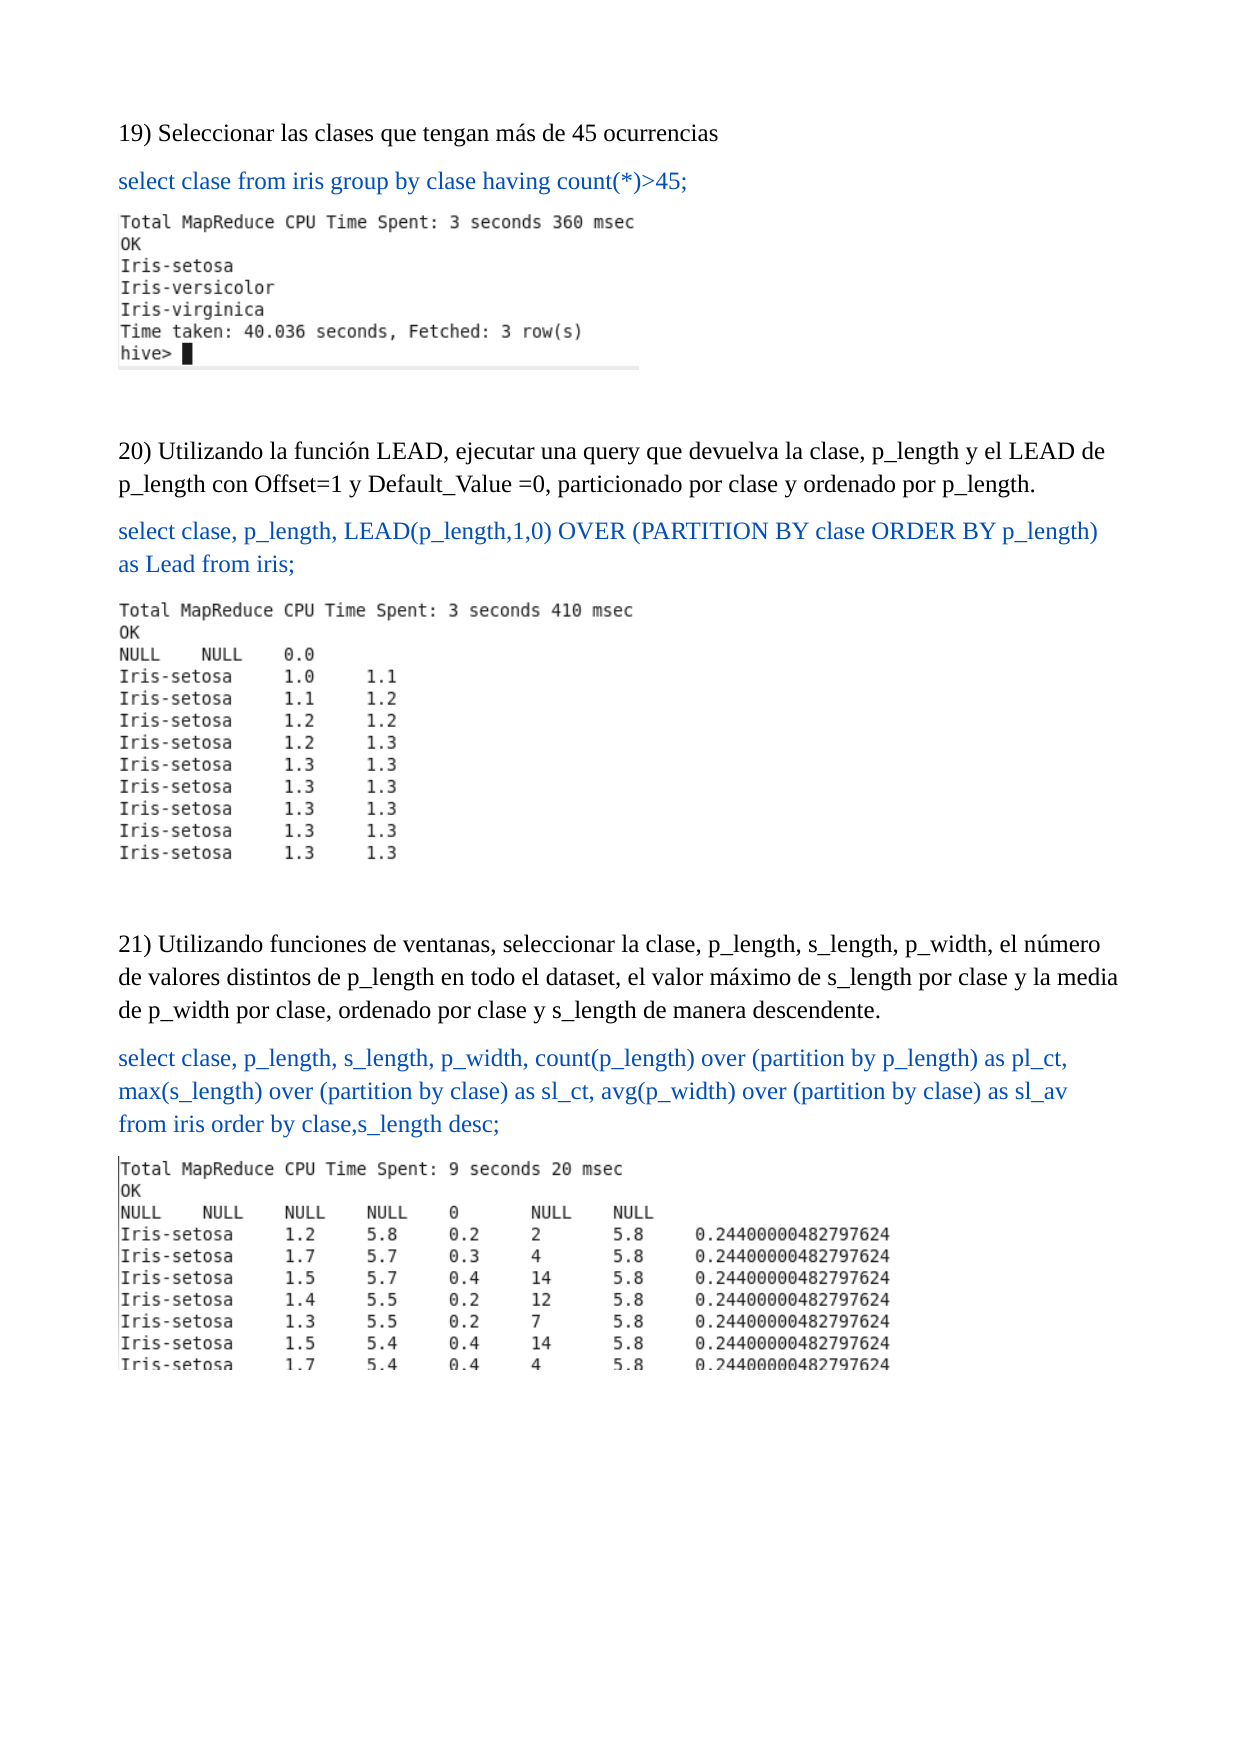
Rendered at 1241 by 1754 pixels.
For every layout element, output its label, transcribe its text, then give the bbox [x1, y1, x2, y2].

text 20) Utilizando la función LEAD, ejecutar una query que devuelva la clase, p_length y el LEAD de p_length con Offset=1 y Default_Value =0, particionado por clase y ordenado por p_length. [118, 436, 1122, 498]
text 21) Utilizando funciones de ventanas, seleccionar la clase, p_length, s_length, p_width, el número de valores distintos de p_length en todo el dataset, el valor máximo de s_length por clase y la media de p_width por clase, ordenado por clase y s_length de manera descendente. [118, 929, 1122, 1024]
text select clase, p_length, LEAD(p_length,1,0) OVER (PARTITION BY clase ORDER BY p_length) as Lead from iris; [118, 516, 1122, 578]
text select clase from iris group by clase having count(*)>45; [118, 166, 1122, 194]
text select clase, p_length, s_length, p_width, count(p_length) over (partition by p_length) as pl_ct, max(s_length) over (partition by clase) as sl_ct, avg(p_width) over (partition by clase) as sl_av from iris order by clase,s_length desc; [118, 1043, 1122, 1138]
text 19) Seleccionar las clases que tengan más de 45 ocurrencias [118, 118, 1122, 147]
